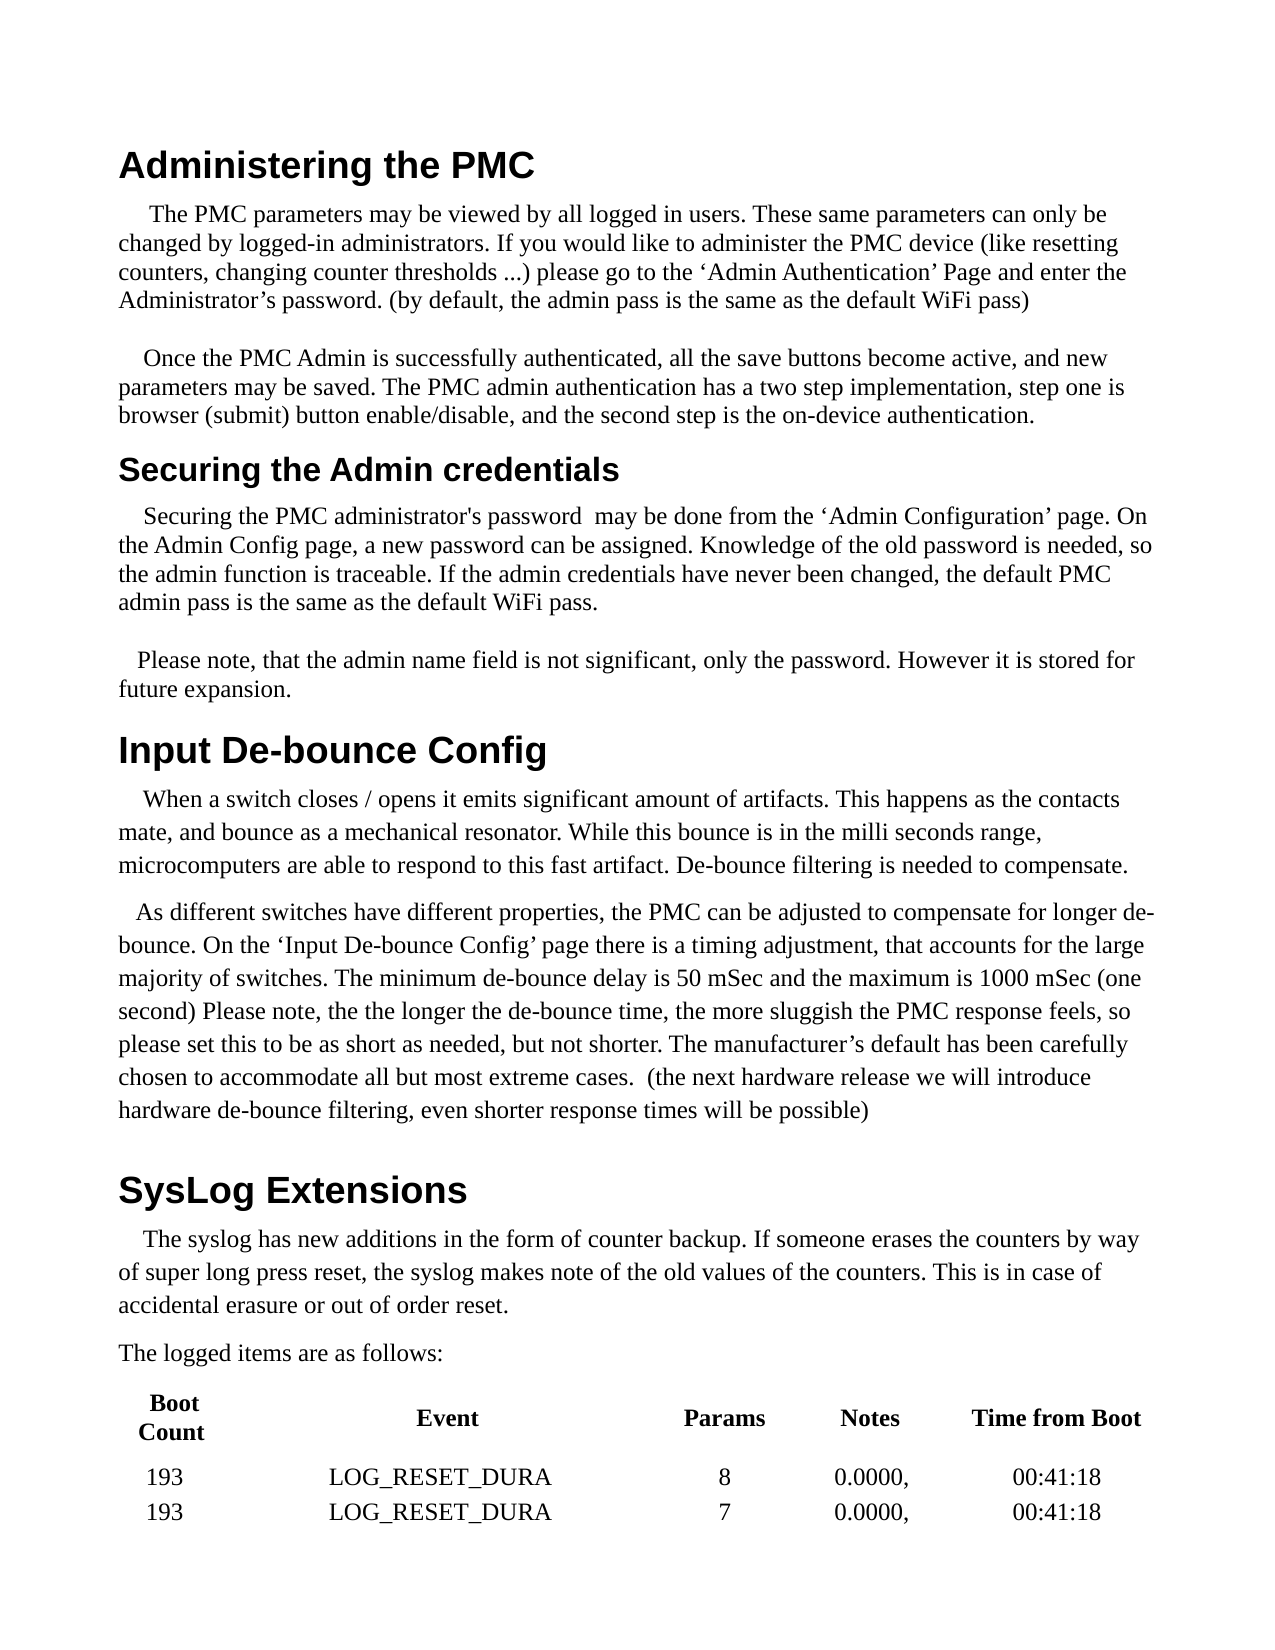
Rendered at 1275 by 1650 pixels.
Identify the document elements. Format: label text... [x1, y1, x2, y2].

table_cell 193 [118, 1494, 217, 1528]
subtitle Administering the PMC [118, 143, 1157, 187]
table_cell [118, 1449, 1157, 1459]
table_header LOG_RESET_DURA [217, 1459, 669, 1494]
text The logged items are as follows: [118, 1338, 1157, 1367]
text Once the PMC Admin is successfully authenticated, all the save buttons become active, and new parameters may be saved. The PMC admin authentication has a two step implementation, step one is browser (submit) button enable/disable, and the second step is the on-device authentication. [118, 343, 1157, 429]
table_header 193 [118, 1459, 217, 1494]
table_header Params [671, 1385, 784, 1449]
text The syslog has new additions in the form of counter backup. If someone erases the counters by way of super long press reset, the syslog makes note of the old values of the counters. This is in case of accidental erasure or out of order reset. [118, 1224, 1157, 1319]
subtitle Input De-bounce Config [118, 727, 1157, 771]
table_header Time from Boot [962, 1385, 1157, 1449]
table_header Notes [784, 1385, 962, 1449]
table_cell LOG_RESET_DURA [217, 1494, 669, 1528]
subtitle Securing the Admin credentials [118, 450, 1157, 489]
table_cell 00:41:18 [963, 1494, 1157, 1528]
table_header 00:41:18 [963, 1459, 1157, 1494]
table_cell 7 [669, 1494, 787, 1528]
subtitle SysLog Extensions [118, 1168, 1157, 1212]
text Please note, that the admin name field is not significant, only the password. However it is stored for future expansion. [118, 645, 1157, 702]
text The PMC parameters may be viewed by all logged in users. These same parameters can only be changed by logged-in administrators. If you would like to administer the PMC device (like resetting counters, changing counter thresholds ...) please go to the ‘Admin Authentication’ Page and enter the Administrator’s password. (by default, the admin pass is the same as the default WiFi pass) [118, 199, 1157, 314]
text Securing the PMC administrator's password may be done from the ‘Admin Configuration’ page. On the Admin Config page, a new password can be assigned. Knowledge of the old password is needed, so the admin function is traceable. If the admin credentials have never been changed, the default PMC admin pass is the same as the default WiFi pass. [118, 501, 1157, 616]
text When a switch closes / opens it emits significant amount of artifacts. This happens as the contacts mate, and bounce as a mechanical resonator. While this bounce is in the milli seconds range, microcomputers are able to respond to this fast artifact. De-bounce filtering is needed to compensate. [118, 784, 1157, 878]
table_header Event [230, 1385, 671, 1449]
text As different switches have different properties, the PMC can be adjusted to compensate for longer de-bounce. On the ‘Input De-bounce Config’ page there is a timing adjustment, that accounts for the large majority of switches. The minimum de-bounce delay is 50 mSec and the maximum is 1000 mSec (one second) Please note, the the longer the de-bounce time, the more sluggish the PMC response feels, so please set this to be as short as needed, but not shorter. The manufacturer’s default has been carefully chosen to accommodate all but most extreme cases. (the next hardware release we will introduce hardware de-bounce filtering, even shorter response times will be possible) [118, 897, 1157, 1124]
table_header 8 [669, 1459, 787, 1494]
table_cell 0.0000, [787, 1494, 963, 1528]
table_header Boot Count [118, 1385, 230, 1449]
table_header 0.0000, [787, 1459, 963, 1494]
